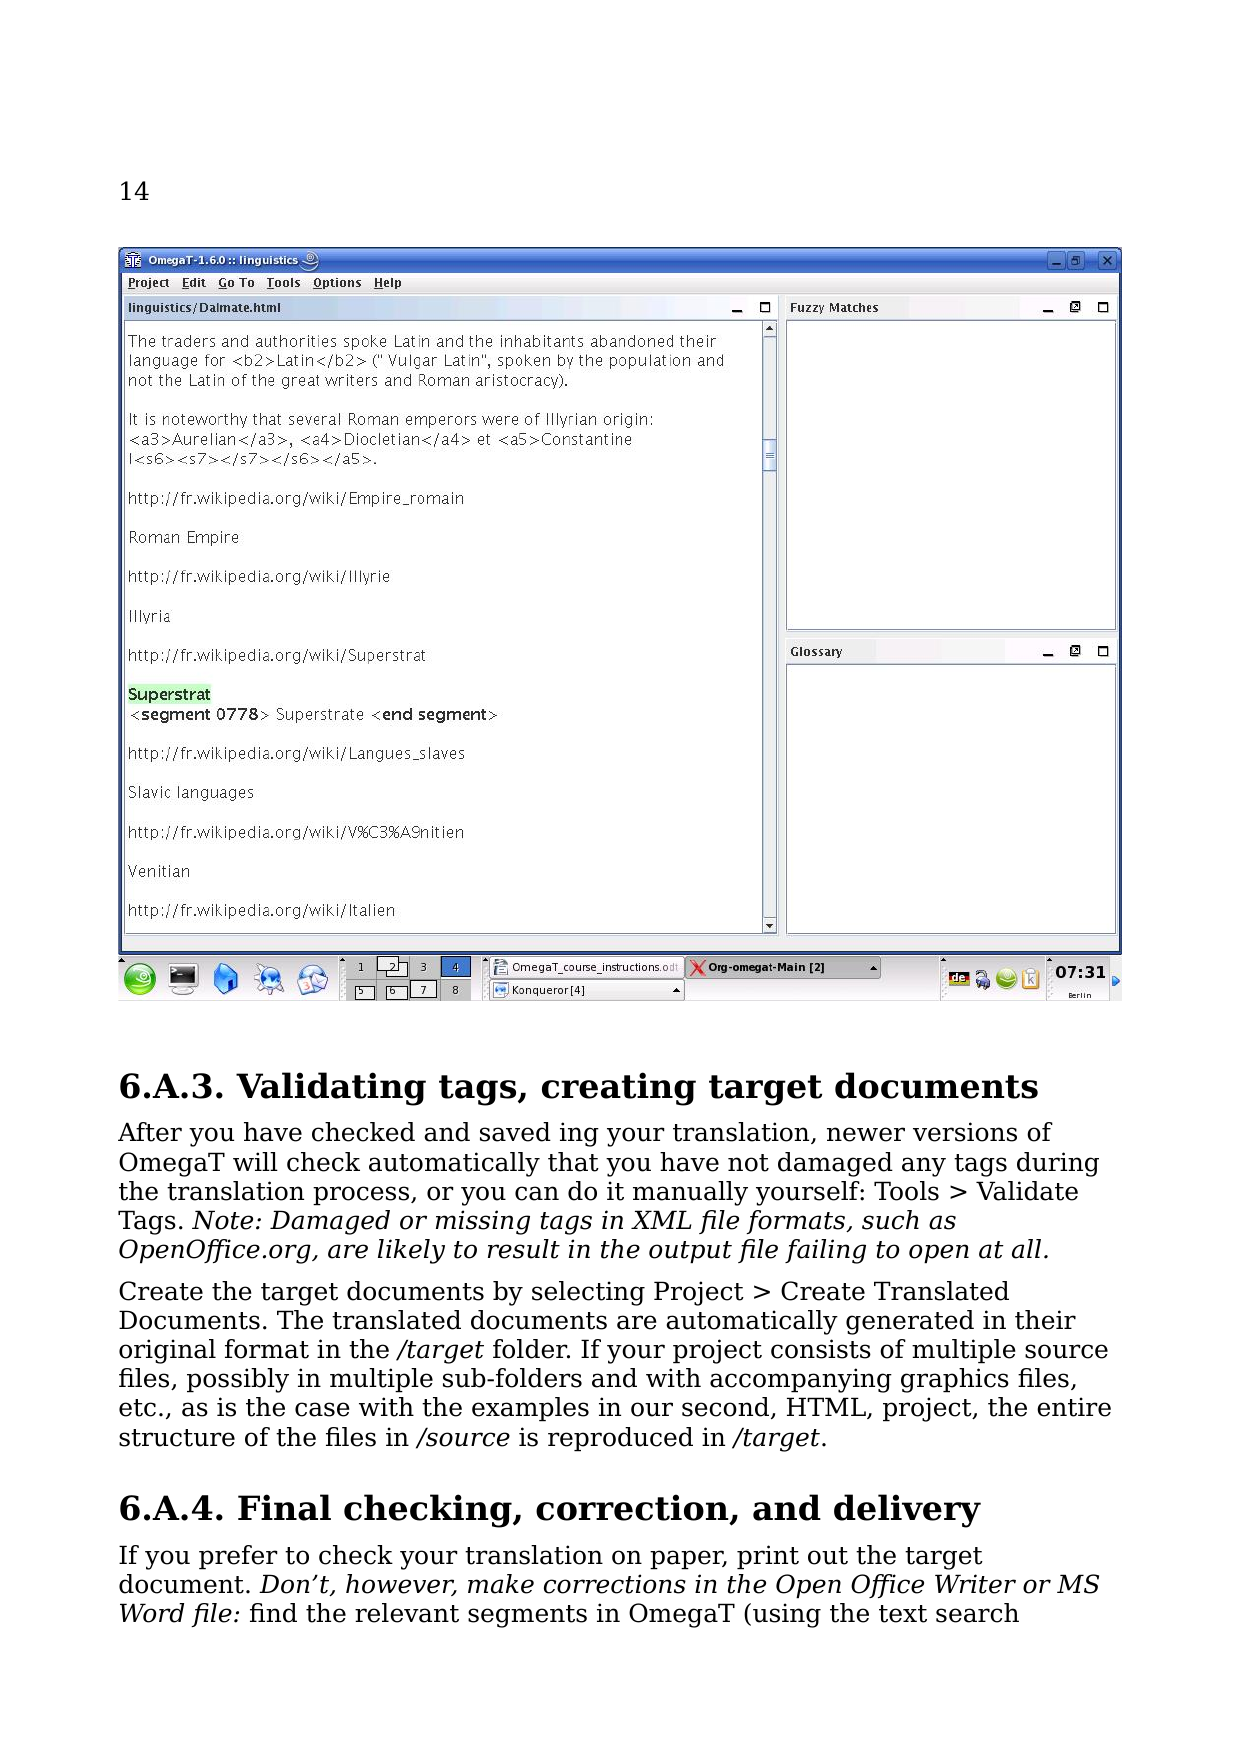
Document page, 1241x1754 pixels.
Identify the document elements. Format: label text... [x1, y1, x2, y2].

text Create the target documents by selecting Project > Create Translated Documents. The translated documents are automatically generated in their original format in the /target folder. If your project consists of multiple source files, possibly in multiple sub-folders and with accompanying graphics files, etc., as is the case with the examples in our second, HTML, project, the entire structure of the files in /source is reproduced in /target. [118, 1277, 1122, 1452]
list 6.A.4. Final checking, correction, and delivery [118, 1489, 1122, 1529]
text If you prefer to check your translation on paper, print out the target document. Don’t, however, make corrections in the Open Office Writer or MS Word file: find the relevant segments in OmegaT (using the text search [118, 1541, 1122, 1629]
text After you have checked and saved ing your translation, newer versions of OmegaT will check automatically that you have not damaged any tags during the translation process, or you can do it manually yourself: Tools > Validate Tags. Note: Damaged or missing tags in XML file formats, such as OpenOffice.org, are likely to result in the output file failing to open at all. [118, 1119, 1122, 1264]
list 6.A.3. Validating tags, creating target documents [118, 1067, 1122, 1106]
